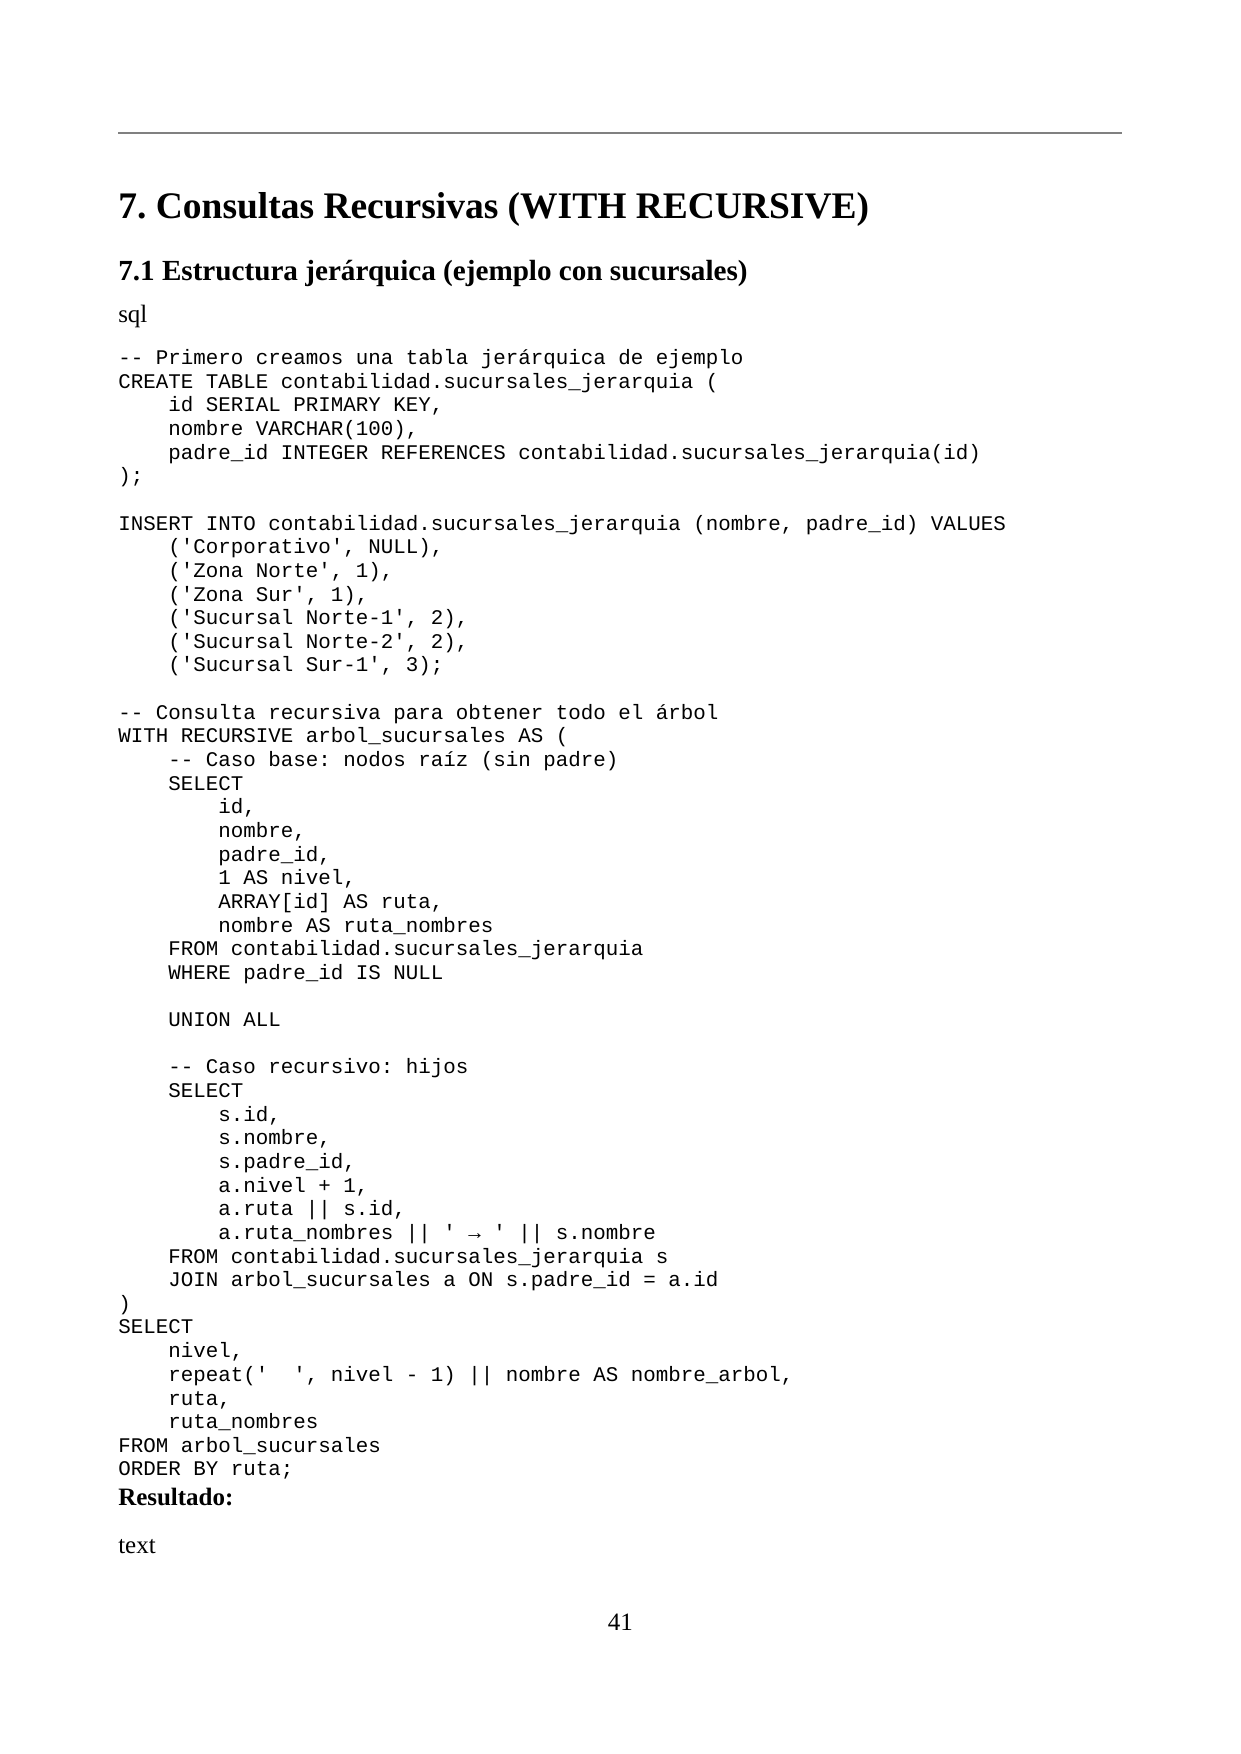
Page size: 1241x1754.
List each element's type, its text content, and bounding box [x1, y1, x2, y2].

text FROM contabilidad.sucursales_jerarquia [118, 938, 1122, 962]
text ('Zona Norte', 1), [118, 560, 1122, 583]
text nombre VARCHAR(100), [118, 418, 1122, 442]
text 1 AS nivel, [118, 867, 1122, 891]
subtitle 7. Consultas Recursivas (WITH RECURSIVE) [118, 183, 1122, 226]
text INSERT INTO contabilidad.sucursales_jerarquia (nombre, padre_id) VALUES [118, 513, 1122, 536]
text SELECT [118, 773, 1122, 796]
text WITH RECURSIVE arbol_sucursales AS ( [118, 725, 1122, 749]
text JOIN arbol_sucursales a ON s.padre_id = a.id [118, 1269, 1122, 1293]
text ('Sucursal Sur-1', 3); [118, 654, 1122, 678]
subtitle 7.1 Estructura jerárquica (ejemplo con sucursales) [118, 253, 1122, 287]
text ); [118, 465, 1122, 489]
text nivel, [118, 1340, 1122, 1364]
text WHERE padre_id IS NULL [118, 962, 1122, 986]
text -- Caso base: nodos raíz (sin padre) [118, 749, 1122, 773]
text text [118, 1530, 1122, 1558]
text CREATE TABLE contabilidad.sucursales_jerarquia ( [118, 371, 1122, 394]
text -- Consulta recursiva para obtener todo el árbol [118, 702, 1122, 725]
text id SERIAL PRIMARY KEY, [118, 394, 1122, 418]
text s.padre_id, [118, 1151, 1122, 1175]
text -- Primero creamos una tabla jerárquica de ejemplo [118, 347, 1122, 371]
text s.id, [118, 1104, 1122, 1127]
text a.ruta || s.id, [118, 1198, 1122, 1222]
text ('Sucursal Norte-1', 2), [118, 607, 1122, 631]
text -- Caso recursivo: hijos [118, 1056, 1122, 1080]
text repeat(' ', nivel - 1) || nombre AS nombre_arbol, [118, 1364, 1122, 1387]
text ARRAY[id] AS ruta, [118, 891, 1122, 914]
text SELECT [118, 1317, 1122, 1340]
text nombre, [118, 820, 1122, 844]
text ('Sucursal Norte-2', 2), [118, 631, 1122, 654]
text FROM arbol_sucursales [118, 1435, 1122, 1458]
text ('Corporativo', NULL), [118, 536, 1122, 560]
text padre_id, [118, 844, 1122, 867]
text SELECT [118, 1080, 1122, 1104]
text ruta, [118, 1387, 1122, 1411]
text ruta_nombres [118, 1411, 1122, 1435]
text UNION ALL [118, 1009, 1122, 1033]
text ) [118, 1293, 1122, 1317]
text sql [118, 299, 1122, 328]
text nombre AS ruta_nombres [118, 914, 1122, 938]
text s.nombre, [118, 1127, 1122, 1151]
text ORDER BY ruta; [118, 1458, 1122, 1482]
text Resultado: [118, 1482, 1122, 1511]
text FROM contabilidad.sucursales_jerarquia s [118, 1246, 1122, 1269]
text padre_id INTEGER REFERENCES contabilidad.sucursales_jerarquia(id) [118, 442, 1122, 465]
text ('Zona Sur', 1), [118, 583, 1122, 607]
text a.nivel + 1, [118, 1175, 1122, 1198]
text a.ruta_nombres || ' → ' || s.nombre [118, 1222, 1122, 1246]
text id, [118, 796, 1122, 820]
